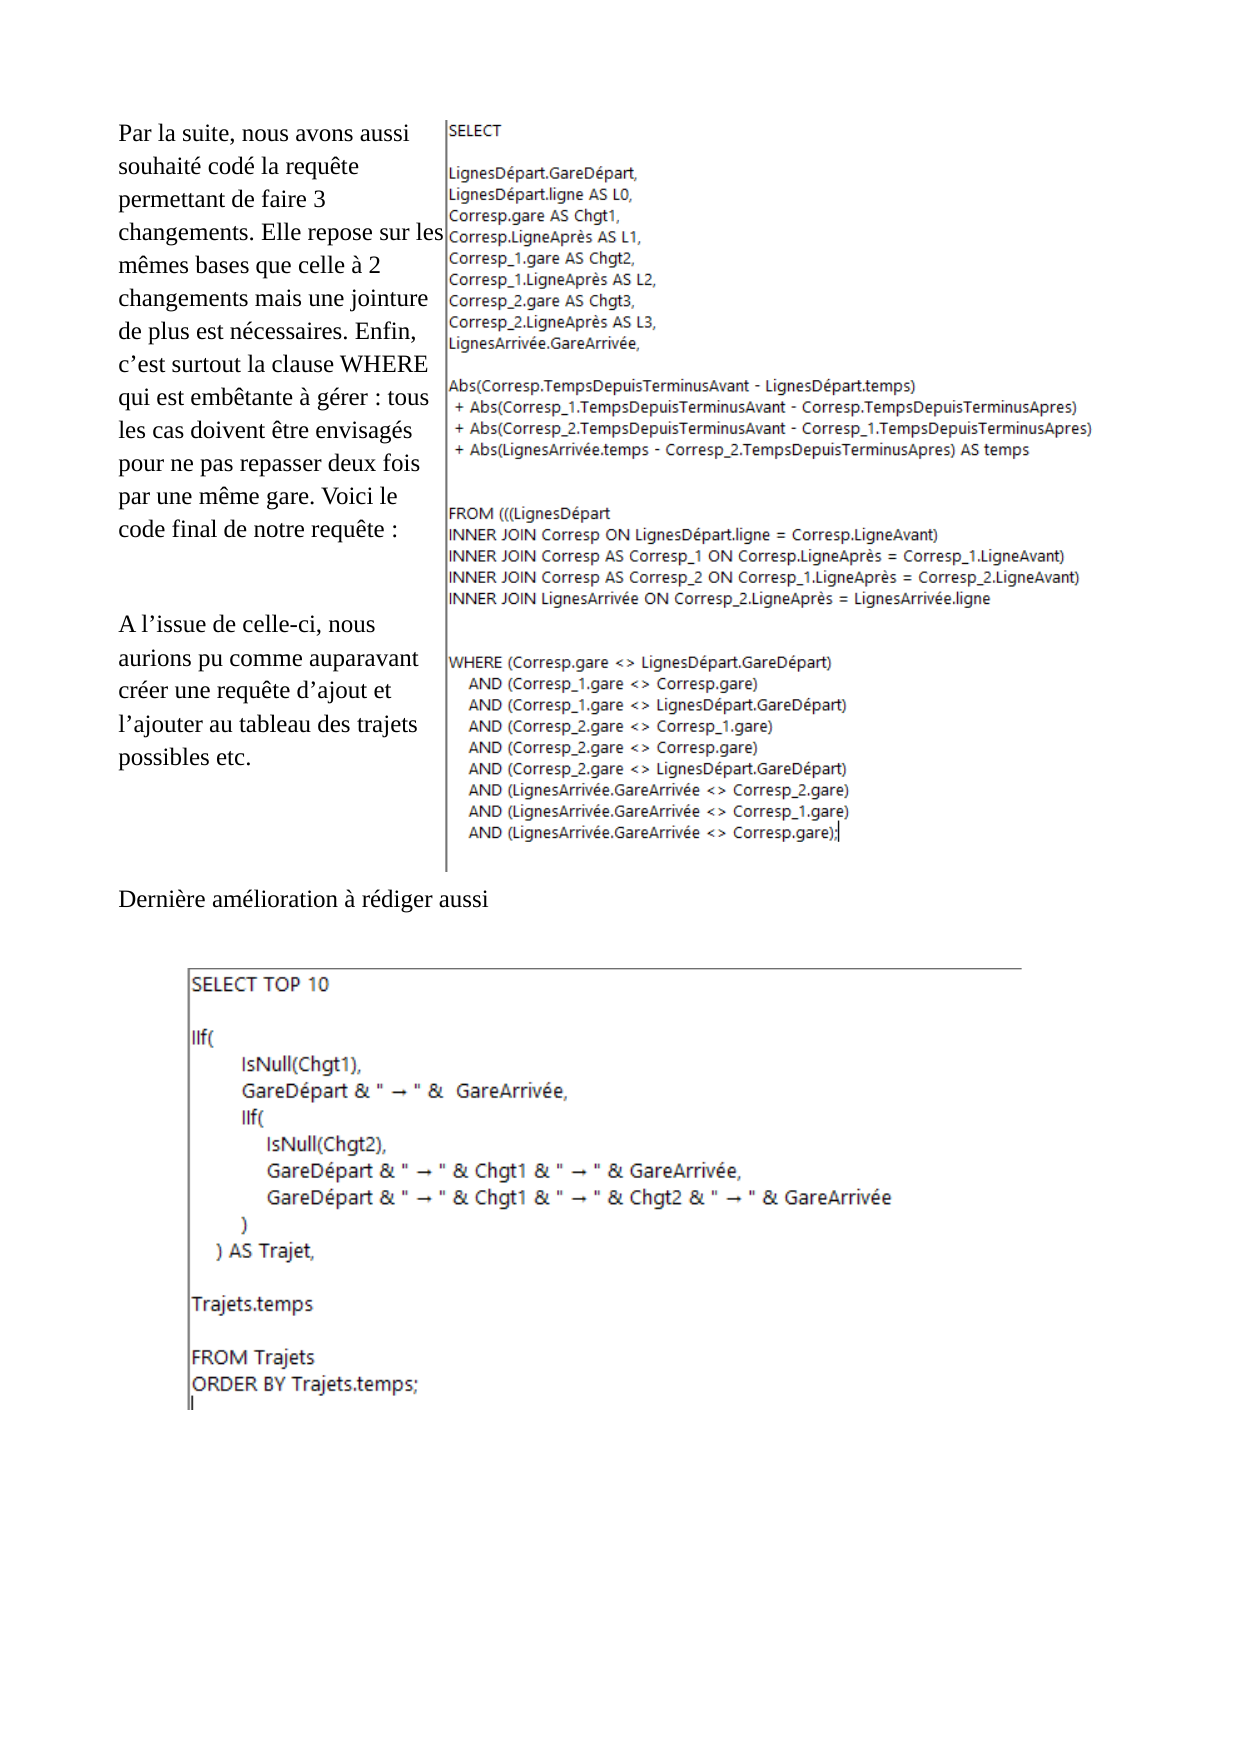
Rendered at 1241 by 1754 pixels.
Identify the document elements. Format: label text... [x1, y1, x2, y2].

picture [187, 968, 1022, 1410]
text Par la suite, nous avons aussi souhaité codé la requête permettant de faire 3 changements. Elle repose sur les mêmes bases que celle à 2 changements mais une jointure de plus est nécessaires. Enfin, c’est surtout la clause WHERE qui est embêtante à gérer : tous les cas doivent être envisagés pour ne pas repasser deux fois par une même gare. Voici le code final de notre requête : [118, 118, 1122, 543]
picture [445, 120, 1141, 872]
text A l’issue de celle-ci, nous aurions pu comme auparavant créer une requête d’ajout et l’ajouter au tableau des trajets possibles etc. [118, 609, 445, 770]
text Dernière amélioration à rédiger aussi [118, 884, 1122, 913]
